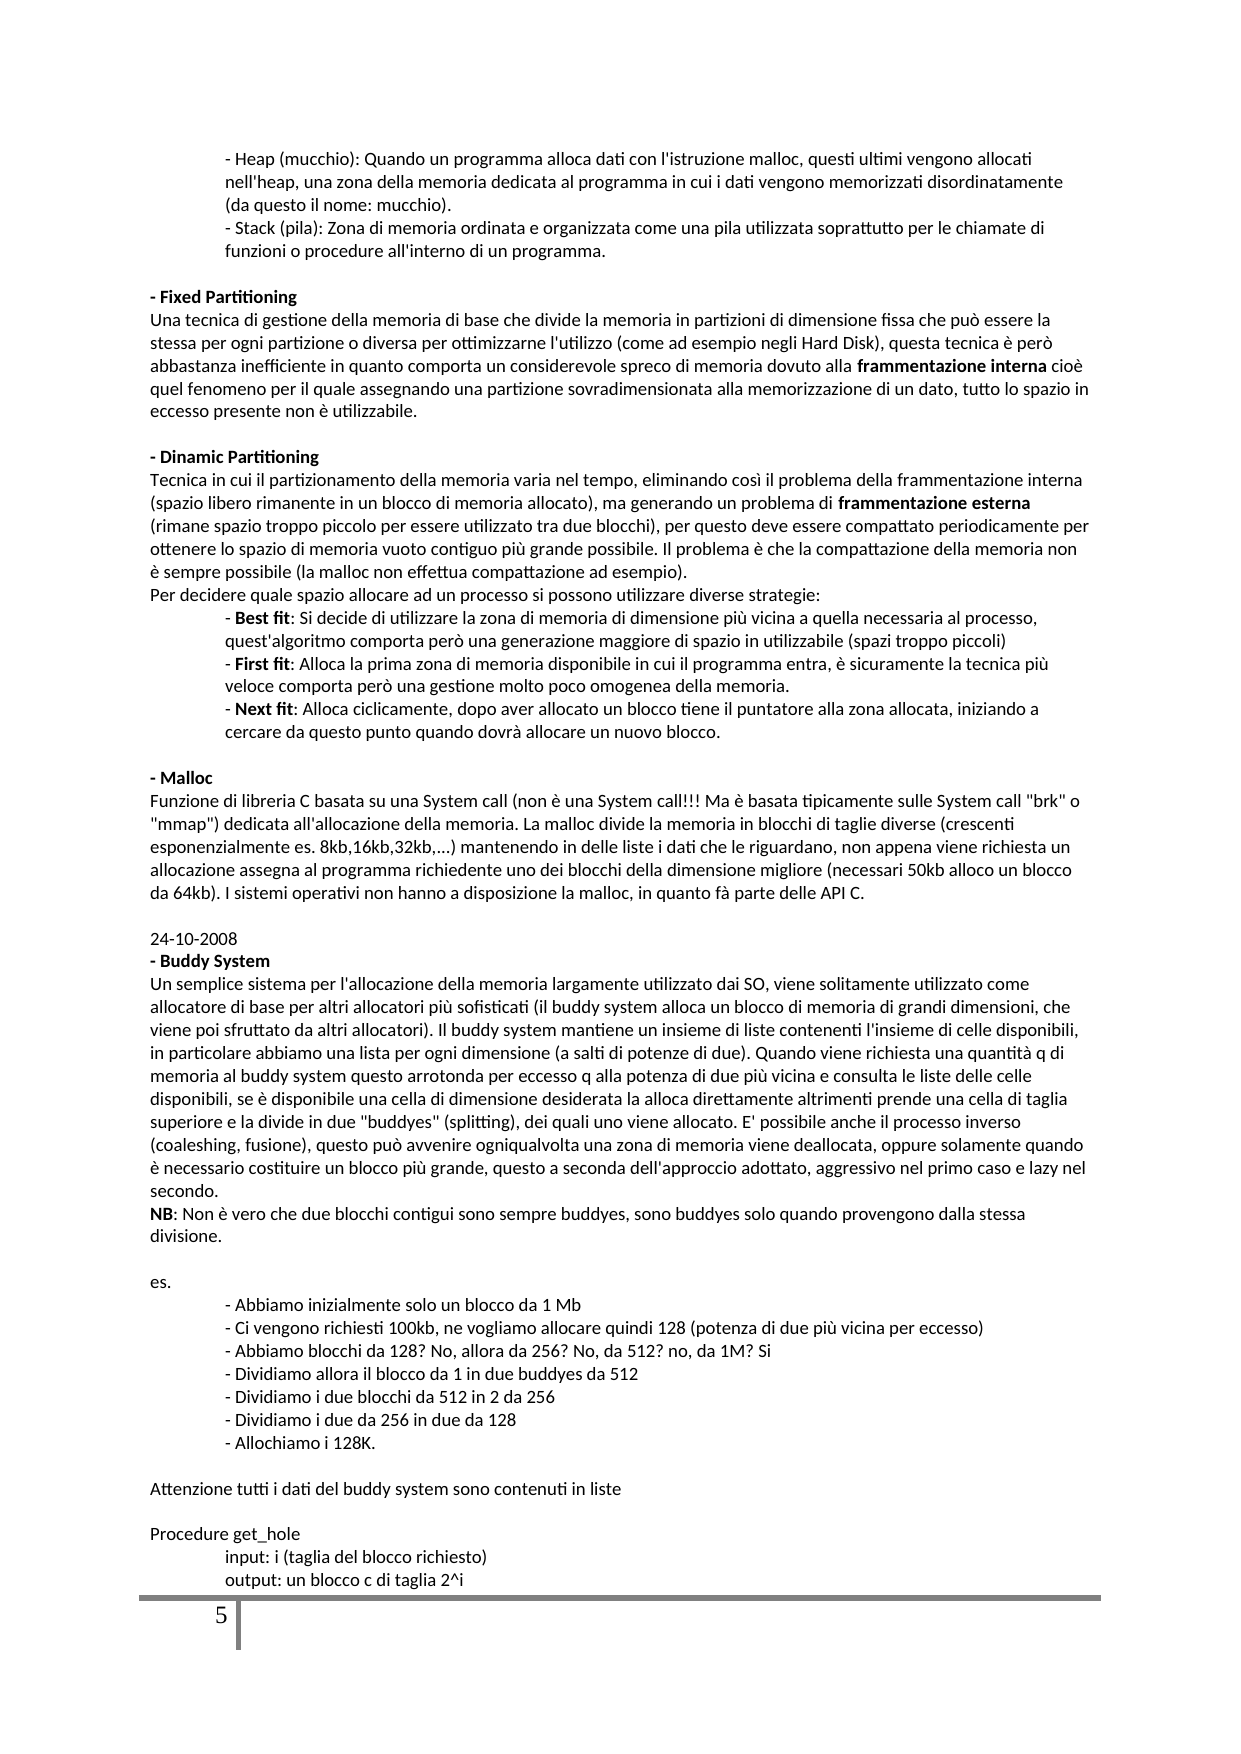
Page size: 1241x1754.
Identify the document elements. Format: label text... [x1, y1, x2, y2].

text input: i (taglia del blocco richiesto) [225, 1546, 1090, 1568]
text - Heap (mucchio): Quando un programma alloca dati con l'istruzione malloc, questi ultimi vengono allocati nell'heap, una zona della memoria dedicata al programma in cui i dati vengono memorizzati disordinatamente (da questo il nome: mucchio). [225, 148, 1090, 216]
text Un semplice sistema per l'allocazione della memoria largamente utilizzato dai SO, viene solitamente utilizzato come allocatore di base per altri allocatori più sofisticati (il buddy system alloca un blocco di memoria di grandi dimensioni, che viene poi sfruttato da altri allocatori). Il buddy system mantiene un insieme di liste contenenti l'insieme di celle disponibili, in particolare abbiamo una lista per ogni dimensione (a salti di potenze di due). Quando viene richiesta una quantità q di memoria al buddy system questo arrotonda per eccesso q alla potenza di due più vicina e consulta le liste delle celle disponibili, se è disponibile una cella di dimensione desiderata la alloca direttamente altrimenti prende una cella di taglia superiore e la divide in due "buddyes" (splitting), dei quali uno viene allocato. E' possibile anche il processo inverso (coaleshing, fusione), questo può avvenire ogniqualvolta una zona di memoria viene deallocata, oppure solamente quando è necessario costituire un blocco più grande, questo a seconda dell'approccio adottato, aggressivo nel primo caso e lazy nel secondo. [150, 973, 1090, 1202]
text - Abbiamo blocchi da 128? No, allora da 256? No, da 512? no, da 1M? Si [225, 1339, 1090, 1362]
text 24-10-2008 [150, 927, 1090, 950]
text es. [150, 1271, 1090, 1293]
text Attenzione tutti i dati del buddy system sono contenuti in liste [150, 1477, 1090, 1500]
text - Buddy System [150, 950, 1090, 973]
text - Dividiamo i due blocchi da 512 in 2 da 256 [225, 1385, 1090, 1408]
text - Abbiamo inizialmente solo un blocco da 1 Mb [225, 1293, 1090, 1316]
text - Dividiamo i due da 256 in due da 128 [225, 1408, 1090, 1431]
text - First fit: Alloca la prima zona di memoria disponibile in cui il programma entra, è sicuramente la tecnica più veloce comporta però una gestione molto poco omogenea della memoria. [225, 652, 1090, 698]
text Una tecnica di gestione della memoria di base che divide la memoria in partizioni di dimensione fissa che può essere la stessa per ogni partizione o diversa per ottimizzarne l'utilizzo (come ad esempio negli Hard Disk), questa tecnica è però abbastanza inefficiente in quanto comporta un considerevole spreco di memoria dovuto alla frammentazione interna cioè quel fenomeno per il quale assegnando una partizione sovradimensionata alla memorizzazione di un dato, tutto lo spazio in eccesso presente non è utilizzabile. [150, 308, 1090, 423]
text - Best fit: Si decide di utilizzare la zona di memoria di dimensione più vicina a quella necessaria al processo, quest'algoritmo comporta però una generazione maggiore di spazio in utilizzabile (spazi troppo piccoli) [225, 606, 1090, 652]
text output: un blocco c di taglia 2^i [225, 1568, 1090, 1591]
text - Malloc [150, 766, 1090, 789]
text - Dividiamo allora il blocco da 1 in due buddyes da 512 [225, 1362, 1090, 1385]
text - Next fit: Alloca ciclicamente, dopo aver allocato un blocco tiene il puntatore alla zona allocata, iniziando a cercare da questo punto quando dovrà allocare un nuovo blocco. [225, 698, 1090, 743]
text - Fixed Partitioning [150, 285, 1090, 308]
text Procedure get_hole [150, 1523, 1090, 1546]
text Per decidere quale spazio allocare ad un processo si possono utilizzare diverse strategie: [150, 583, 1090, 606]
text - Dinamic Partitioning [150, 446, 1090, 468]
text Funzione di libreria C basata su una System call (non è una System call!!! Ma è basata tipicamente sulle System call "brk" o "mmap") dedicata all'allocazione della memoria. La malloc divide la memoria in blocchi di taglie diverse (crescenti esponenzialmente es. 8kb,16kb,32kb,...) mantenendo in delle liste i dati che le riguardano, non appena viene richiesta un allocazione assegna al programma richiedente uno dei blocchi della dimensione migliore (necessari 50kb alloco un blocco da 64kb). I sistemi operativi non hanno a disposizione la malloc, in quanto fà parte delle API C. [150, 789, 1090, 904]
text - Ci vengono richiesti 100kb, ne vogliamo allocare quindi 128 (potenza di due più vicina per eccesso) [225, 1316, 1090, 1339]
text - Allochiamo i 128K. [225, 1431, 1090, 1454]
text - Stack (pila): Zona di memoria ordinata e organizzata come una pila utilizzata soprattutto per le chiamate di funzioni o procedure all'interno di un programma. [225, 216, 1090, 262]
text NB: Non è vero che due blocchi contigui sono sempre buddyes, sono buddyes solo quando provengono dalla stessa divisione. [150, 1202, 1090, 1248]
text Tecnica in cui il partizionamento della memoria varia nel tempo, eliminando così il problema della frammentazione interna (spazio libero rimanente in un blocco di memoria allocato), ma generando un problema di frammentazione esterna (rimane spazio troppo piccolo per essere utilizzato tra due blocchi), per questo deve essere compattato periodicamente per ottenere lo spazio di memoria vuoto contiguo più grande possibile. Il problema è che la compattazione della memoria non è sempre possibile (la malloc non effettua compattazione ad esempio). [150, 468, 1090, 583]
